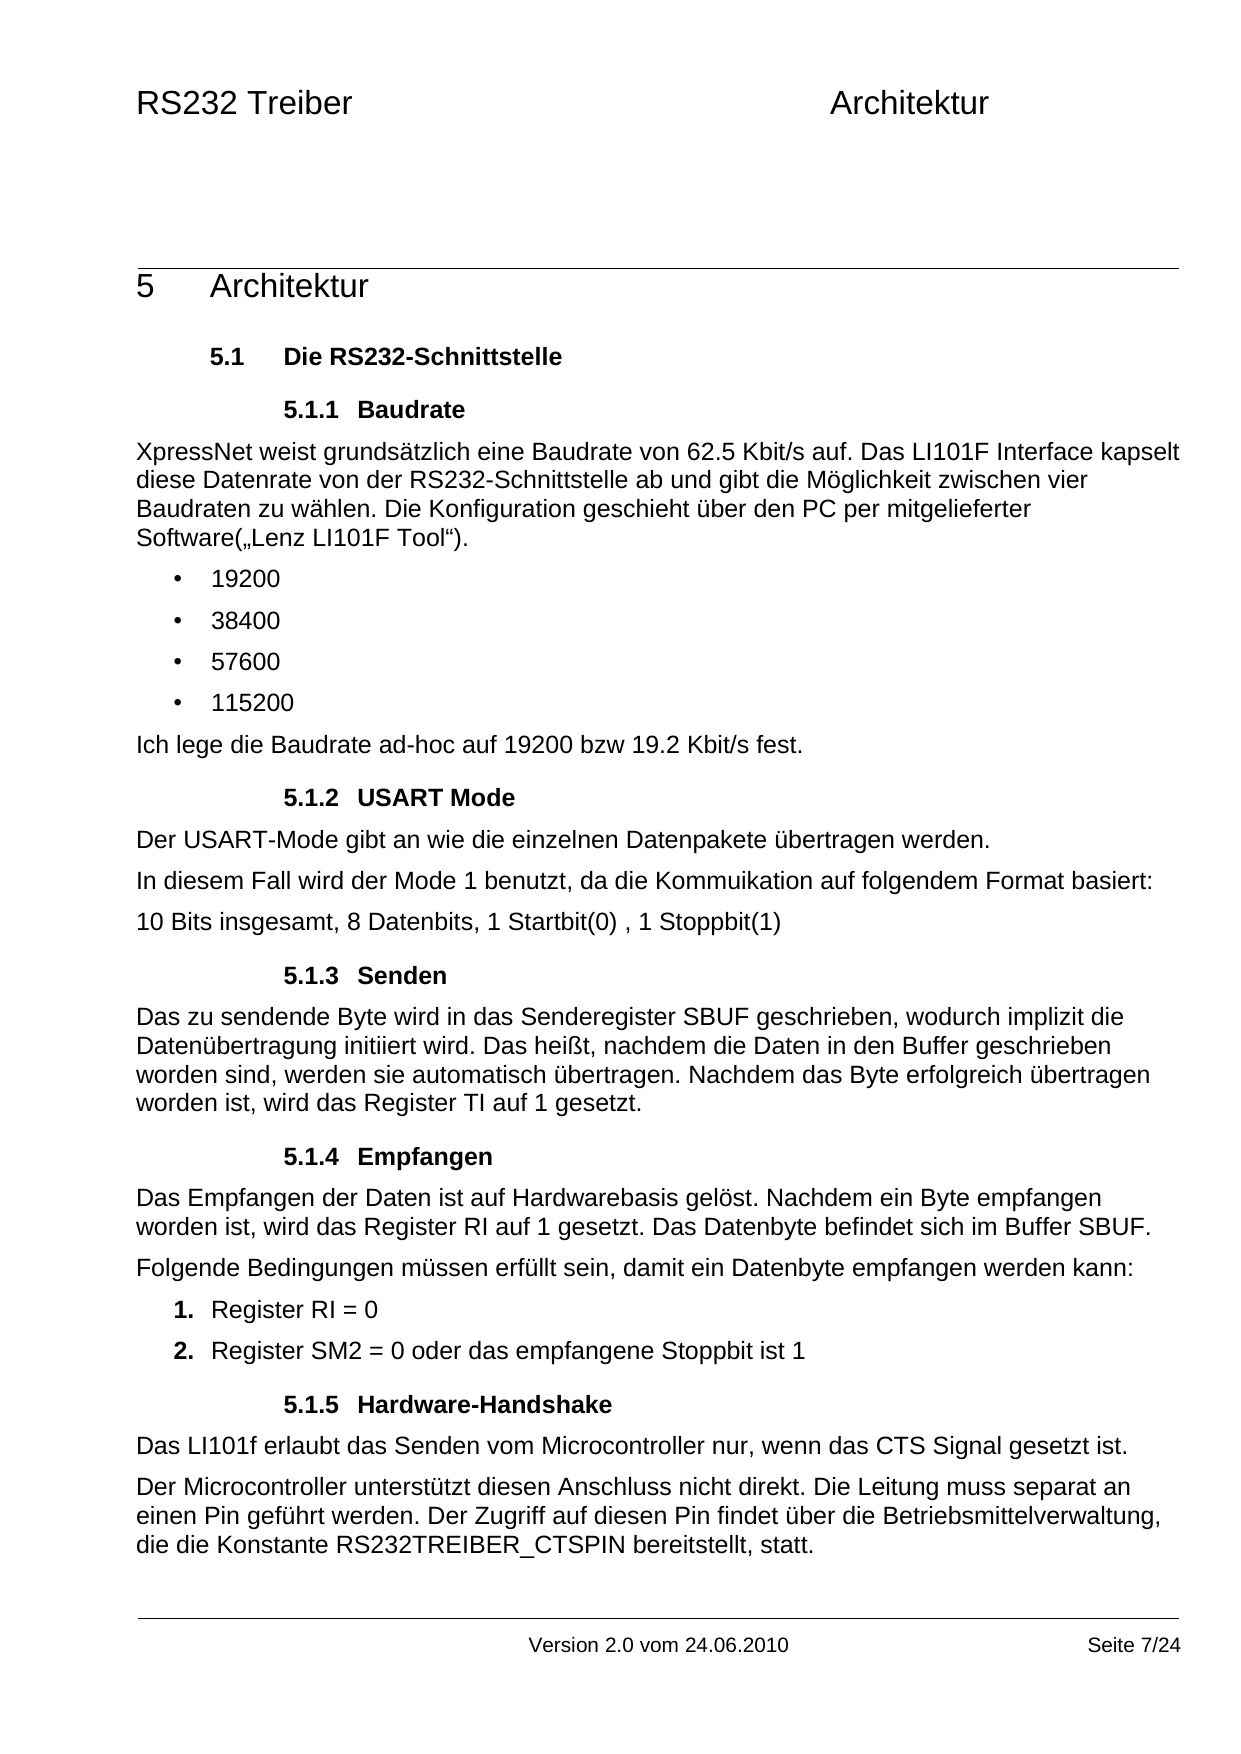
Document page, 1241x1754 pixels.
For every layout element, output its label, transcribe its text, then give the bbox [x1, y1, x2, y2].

list 57600 [173, 647, 1181, 676]
subtitle USART Mode [283, 783, 1181, 812]
subtitle Empfangen [283, 1142, 1181, 1171]
text Der Microcontroller unterstützt diesen Anschluss nicht direkt. Die Leitung muss separat an einen Pin geführt werden. Der Zugriff auf diesen Pin findet über die Betriebsmittelverwaltung, die die Konstante RS232TREIBER_CTSPIN bereitstellt, statt. [136, 1472, 1181, 1558]
subtitle Baudrate [283, 396, 1181, 424]
text XpressNet weist grundsätzlich eine Baudrate von 62.5 Kbit/s auf. Das LI101F Interface kapselt diese Datenrate von der RS232-Schnittstelle ab und gibt die Möglichkeit zwischen vier Baudraten zu wählen. Die Konfiguration geschieht über den PC per mitgelieferter Software(„Lenz LI101F Tool“). [136, 437, 1181, 552]
text Das zu sendende Byte wird in das Senderegister SBUF geschrieben, wodurch implizit die Datenübertragung initiiert wird. Das heißt, nachdem die Daten in den Buffer geschrieben worden sind, werden sie automatisch übertragen. Nachdem das Byte erfolgreich übertragen worden ist, wird das Register TI auf 1 gesetzt. [136, 1002, 1181, 1117]
subtitle Die RS232-Schnittstelle [209, 342, 1181, 371]
subtitle Hardware-Handshake [283, 1390, 1181, 1418]
list Register RI = 0 [173, 1295, 1181, 1323]
list 38400 [173, 606, 1181, 634]
list 115200 [173, 688, 1181, 717]
subtitle Senden [283, 961, 1181, 990]
text In diesem Fall wird der Mode 1 benutzt, da die Kommuikation auf folgendem Format basiert: [136, 866, 1181, 895]
list Register SM2 = 0 oder das empfangene Stoppbit ist 1 [173, 1336, 1181, 1365]
list 19200 [173, 564, 1181, 593]
text Der USART-Mode gibt an wie die einzelnen Datenpakete übertragen werden. [136, 825, 1181, 853]
text Ich lege die Baudrate ad-hoc auf 19200 bzw 19.2 Kbit/s fest. [136, 730, 1181, 758]
text Das Empfangen der Daten ist auf Hardwarebasis gelöst. Nachdem ein Byte empfangen worden ist, wird das Register RI auf 1 gesetzt. Das Datenbyte befindet sich im Buffer SBUF. [136, 1183, 1181, 1241]
text 10 Bits insgesamt, 8 Datenbits, 1 Startbit(0) , 1 Stoppbit(1) [136, 907, 1181, 936]
subtitle Architektur [136, 289, 1181, 304]
text Das LI101f erlaubt das Senden vom Microcontroller nur, wenn das CTS Signal gesetzt ist. [136, 1431, 1181, 1460]
text Folgende Bedingungen müssen erfüllt sein, damit ein Datenbyte empfangen werden kann: [136, 1253, 1181, 1282]
